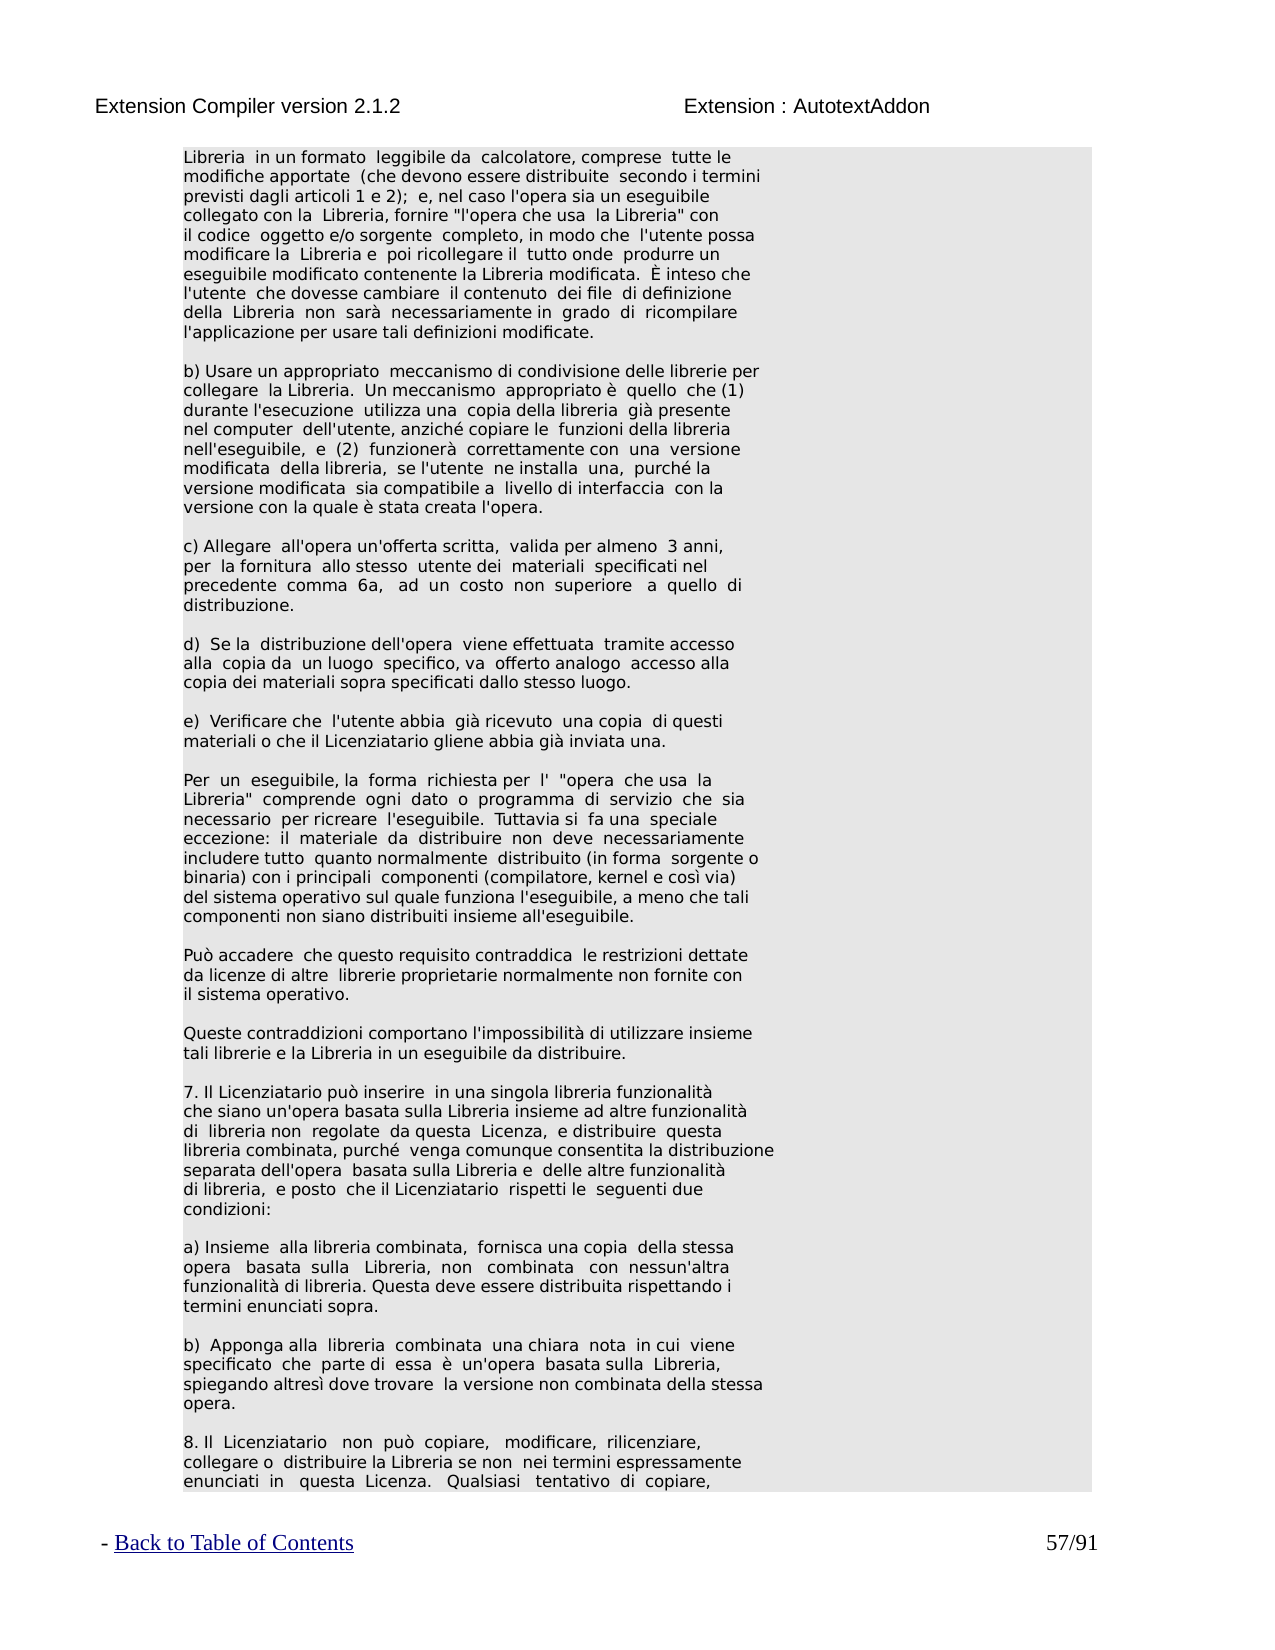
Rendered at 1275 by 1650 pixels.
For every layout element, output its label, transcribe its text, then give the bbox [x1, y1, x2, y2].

text Libreria" comprende ogni dato o programma di servizio che sia [183, 790, 1092, 810]
text l'utente che dovesse cambiare il contenuto dei file di definizione [183, 284, 1092, 303]
text componenti non siano distribuiti insieme all'eseguibile. [183, 907, 1092, 927]
text 8. Il Licenziatario non può copiare, modificare, rilicenziare, [183, 1433, 1092, 1453]
text enunciati in questa Licenza. Qualsiasi tentativo di copiare, [183, 1472, 1092, 1492]
text che siano un'opera basata sulla Libreria insieme ad altre funzionalità [183, 1102, 1092, 1121]
text di libreria, e posto che il Licenziatario rispetti le seguenti due [183, 1180, 1092, 1199]
text binaria) con i principali componenti (compilatore, kernel e così via) [183, 868, 1092, 888]
text della Libreria non sarà necessariamente in grado di ricompilare [183, 303, 1092, 323]
text del sistema operativo sul quale funziona l'eseguibile, a meno che tali [183, 888, 1092, 907]
text spiegando altresì dove trovare la versione non combinata della stessa [183, 1375, 1092, 1394]
text specificato che parte di essa è un'opera basata sulla Libreria, [183, 1355, 1092, 1375]
text collegare o distribuire la Libreria se non nei termini espressamente [183, 1453, 1092, 1472]
text modificata della libreria, se l'utente ne installa una, purché la [183, 459, 1092, 479]
text libreria combinata, purché venga comunque consentita la distribuzione [183, 1141, 1092, 1160]
text distribuzione. [183, 596, 1092, 615]
text il sistema operativo. [183, 985, 1092, 1004]
text funzionalità di libreria. Questa deve essere distribuita rispettando i [183, 1277, 1092, 1297]
text b) Apponga alla libreria combinata una chiara nota in cui viene [183, 1336, 1092, 1355]
text versione modificata sia compatibile a livello di interfaccia con la [183, 479, 1092, 498]
text Libreria in un formato leggibile da calcolatore, comprese tutte le [183, 147, 1092, 167]
text eseguibile modificato contenente la Libreria modificata. È inteso che [183, 264, 1092, 284]
text durante l'esecuzione utilizza una copia della libreria già presente [183, 401, 1092, 420]
text e) Verificare che l'utente abbia già ricevuto una copia di questi [183, 712, 1092, 732]
text Queste contraddizioni comportano l'impossibilità di utilizzare insieme [183, 1024, 1092, 1043]
text 7. Il Licenziatario può inserire in una singola libreria funzionalità [183, 1082, 1092, 1102]
text Per un eseguibile, la forma richiesta per l' "opera che usa la [183, 771, 1092, 790]
text materiali o che il Licenziatario gliene abbia già inviata una. [183, 732, 1092, 751]
text c) Allegare all'opera un'offerta scritta, valida per almeno 3 anni, [183, 537, 1092, 557]
text opera basata sulla Libreria, non combinata con nessun'altra [183, 1258, 1092, 1277]
text precedente comma 6a, ad un costo non superiore a quello di [183, 576, 1092, 596]
text copia dei materiali sopra specificati dallo stesso luogo. [183, 673, 1092, 693]
text modifiche apportate (che devono essere distribuite secondo i termini [183, 167, 1092, 186]
text Può accadere che questo requisito contraddica le restrizioni dettate [183, 946, 1092, 966]
text modificare la Libreria e poi ricollegare il tutto onde produrre un [183, 245, 1092, 264]
text per la fornitura allo stesso utente dei materiali specificati nel [183, 557, 1092, 576]
text d) Se la distribuzione dell'opera viene effettuata tramite accesso [183, 634, 1092, 654]
text il codice oggetto e/o sorgente completo, in modo che l'utente possa [183, 225, 1092, 245]
text eccezione: il materiale da distribuire non deve necessariamente [183, 829, 1092, 849]
text collegare la Libreria. Un meccanismo appropriato è quello che (1) [183, 381, 1092, 401]
text da licenze di altre librerie proprietarie normalmente non fornite con [183, 966, 1092, 985]
text separata dell'opera basata sulla Libreria e delle altre funzionalità [183, 1160, 1092, 1180]
text opera. [183, 1394, 1092, 1414]
text versione con la quale è stata creata l'opera. [183, 498, 1092, 518]
text includere tutto quanto normalmente distribuito (in forma sorgente o [183, 849, 1092, 868]
text necessario per ricreare l'eseguibile. Tuttavia si fa una speciale [183, 810, 1092, 829]
text b) Usare un appropriato meccanismo di condivisione delle librerie per [183, 362, 1092, 381]
text tali librerie e la Libreria in un eseguibile da distribuire. [183, 1043, 1092, 1063]
text termini enunciati sopra. [183, 1297, 1092, 1316]
text alla copia da un luogo specifico, va offerto analogo accesso alla [183, 654, 1092, 673]
text collegato con la Libreria, fornire "l'opera che usa la Libreria" con [183, 206, 1092, 225]
text l'applicazione per usare tali definizioni modificate. [183, 323, 1092, 342]
text condizioni: [183, 1199, 1092, 1219]
text a) Insieme alla libreria combinata, fornisca una copia della stessa [183, 1238, 1092, 1258]
text di libreria non regolate da questa Licenza, e distribuire questa [183, 1121, 1092, 1141]
text nell'eseguibile, e (2) funzionerà correttamente con una versione [183, 440, 1092, 459]
text nel computer dell'utente, anziché copiare le funzioni della libreria [183, 420, 1092, 440]
text previsti dagli articoli 1 e 2); e, nel caso l'opera sia un eseguibile [183, 186, 1092, 206]
